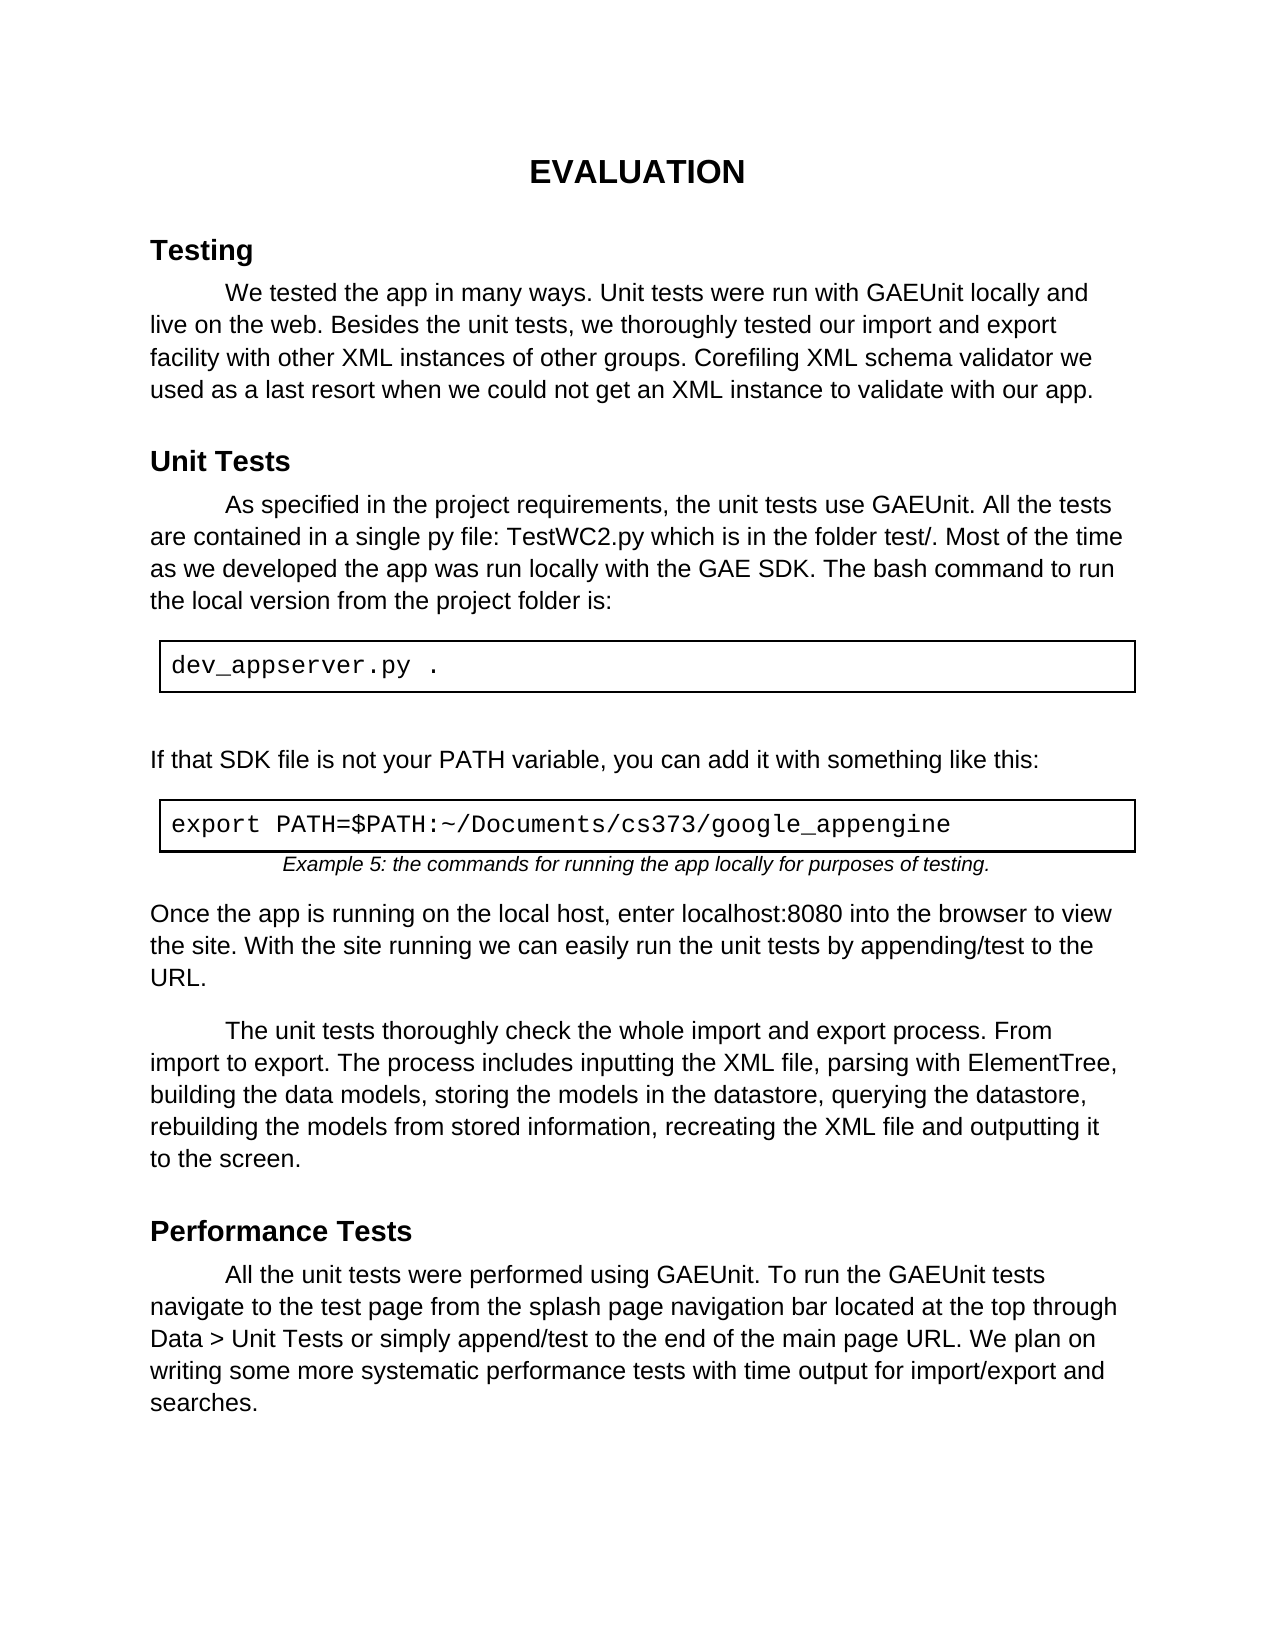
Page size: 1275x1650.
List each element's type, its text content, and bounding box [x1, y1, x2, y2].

subtitle Performance Tests [150, 1215, 1125, 1247]
text All the unit tests were performed using GAEUnit. To run the GAEUnit tests navigate to the test page from the splash page navigation bar located at the top through Data > Unit Tests or simply append/test to the end of the main page URL. We plan on writing some more systematic performance tests with time output for import/export and searches. [150, 1261, 1125, 1417]
table_header dev_appserver.py . [161, 642, 1134, 691]
subtitle Testing [150, 233, 1125, 266]
text Example 5: the commands for running the app locally for purposes of testing. [150, 852, 1125, 876]
text If that SDK file is not your PATH variable, you can add it with something like this: [150, 746, 1125, 774]
text We tested the app in many ways. Unit tests were run with GAEUnit locally and live on the web. Besides the unit tests, we thoroughly tested our import and export facility with other XML instances of other groups. Corefiling XML schema validator we used as a last resort when we could not get an XML instance to validate with our app. [150, 279, 1125, 403]
text As specified in the project requirements, the unit tests use GAEUnit. All the tests are contained in a single py file: TestWC2.py which is in the folder test/. Most of the time as we developed the app was run locally with the GAE SDK. The bash command to run the local version from the project folder is: [150, 491, 1125, 615]
subtitle EVALUATION [150, 153, 1125, 190]
text Once the app is running on the local host, enter localhost:8080 into the browser to view the site. With the site running we can easily run the unit tests by appending/test to the URL. [150, 900, 1125, 992]
table_header export PATH=$PATH:~/Documents/cs373/google_appengine [161, 801, 1134, 850]
subtitle Unit Tests [150, 445, 1125, 478]
text The unit tests thoroughly check the whole import and export process. From import to export. The process includes inputting the XML file, parsing with ElementTree, building the data models, storing the models in the datastore, querying the datastore, rebuilding the models from stored information, recreating the XML file and outputting it to the screen. [150, 1017, 1125, 1173]
